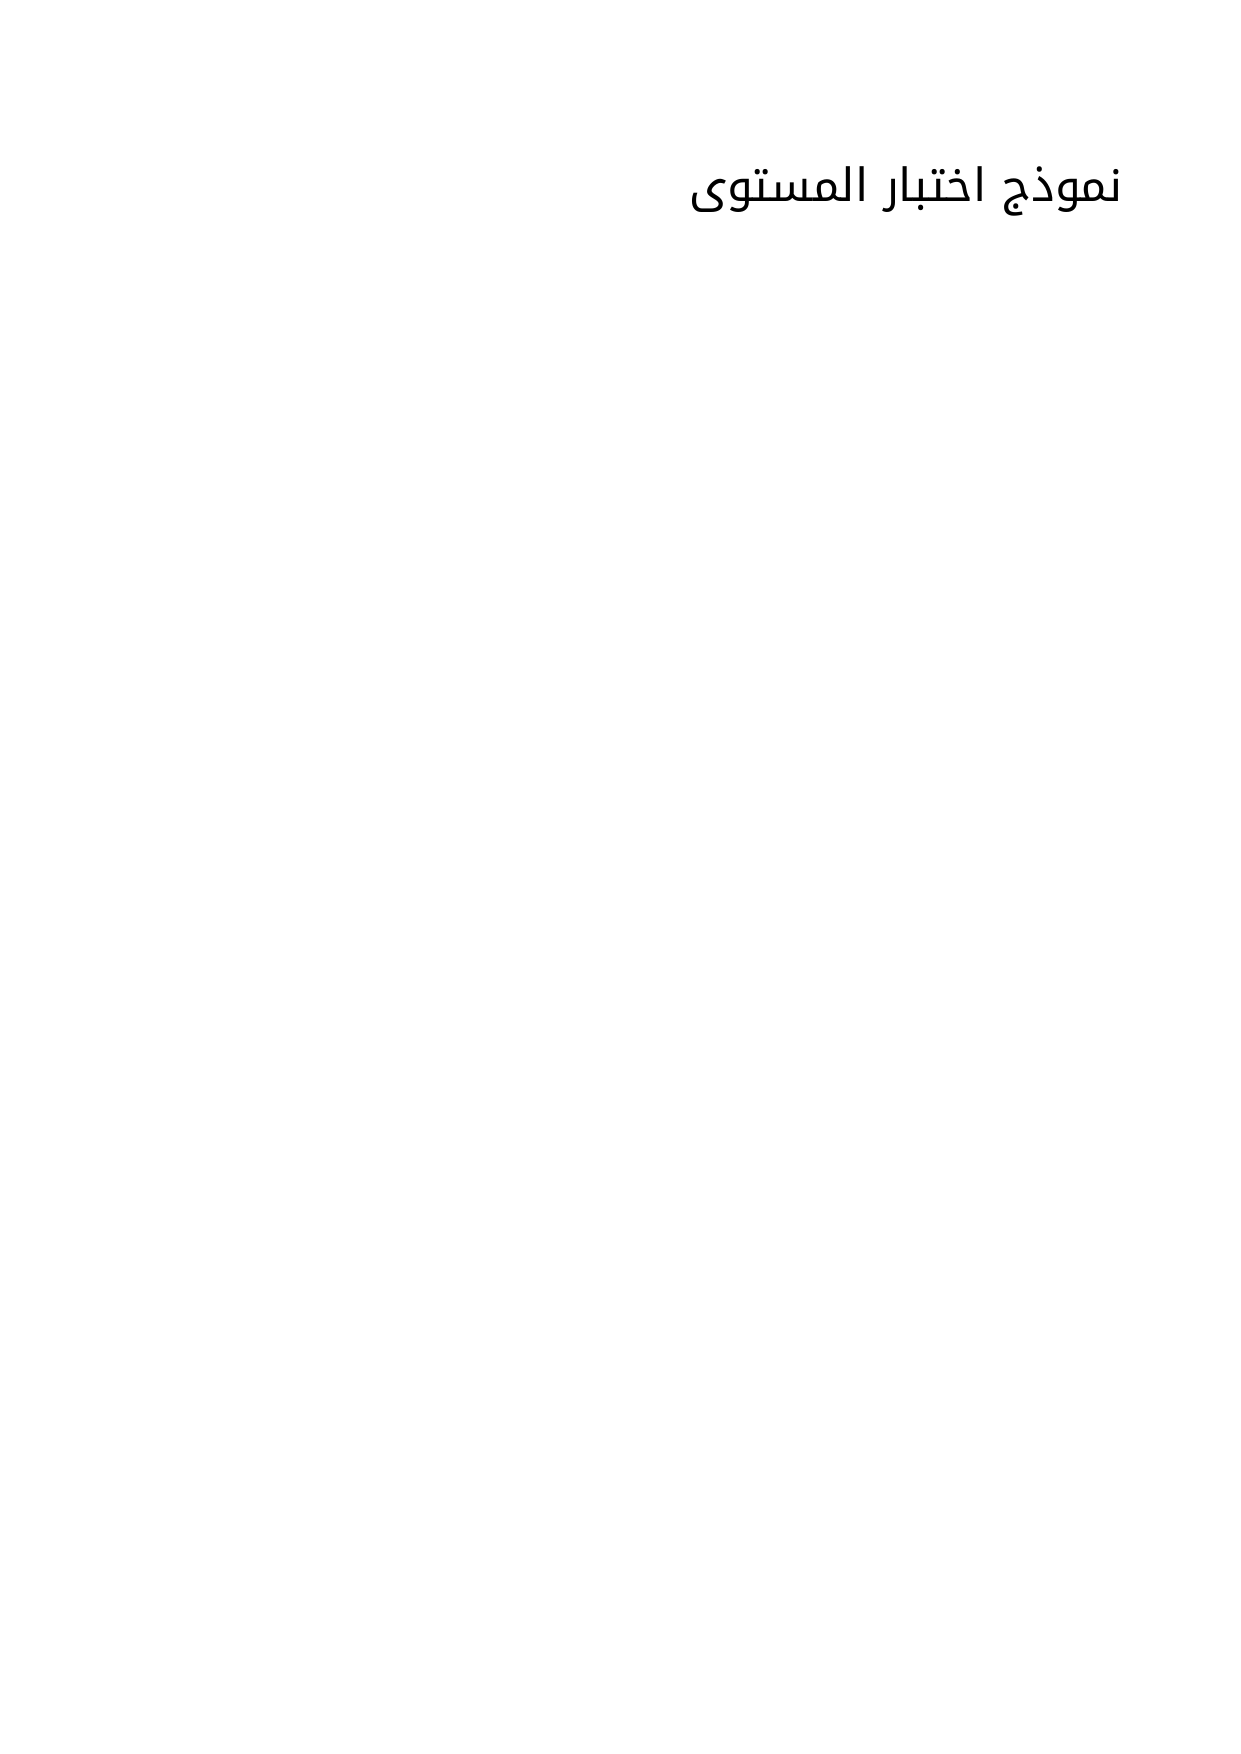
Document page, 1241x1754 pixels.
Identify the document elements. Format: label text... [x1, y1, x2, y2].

subtitle نموذج اختبار المستوى [118, 143, 1122, 230]
